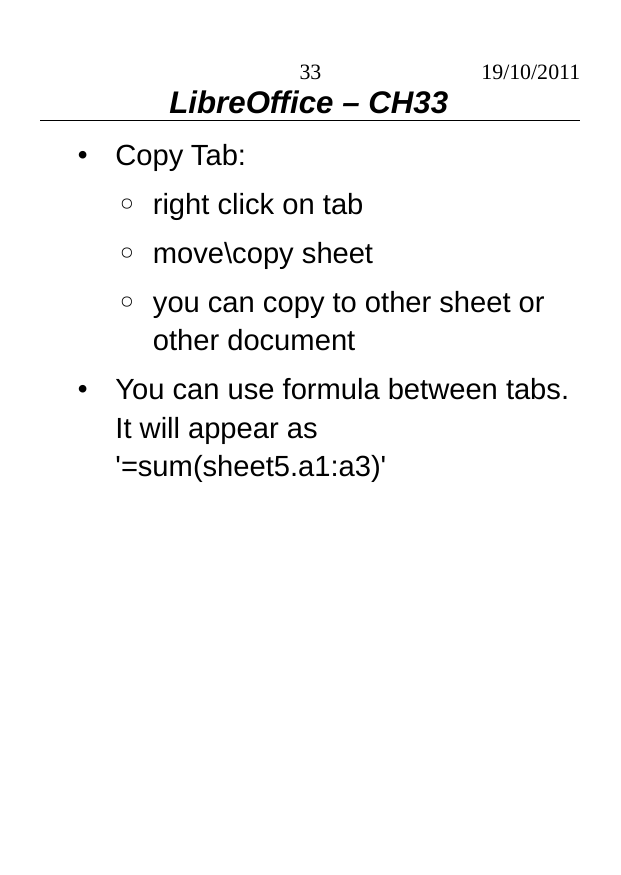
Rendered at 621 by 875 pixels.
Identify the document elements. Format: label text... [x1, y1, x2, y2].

list you can copy to other sheet or other document [115, 284, 580, 357]
list You can use formula between tabs. It will appear as '=sum(sheet5.a1:a3)' [78, 372, 580, 483]
list right click on tab [115, 187, 580, 221]
subtitle LibreOffice – CH33 [40, 84, 580, 120]
list move\copy sheet [115, 236, 580, 269]
list Copy Tab: [78, 138, 580, 172]
